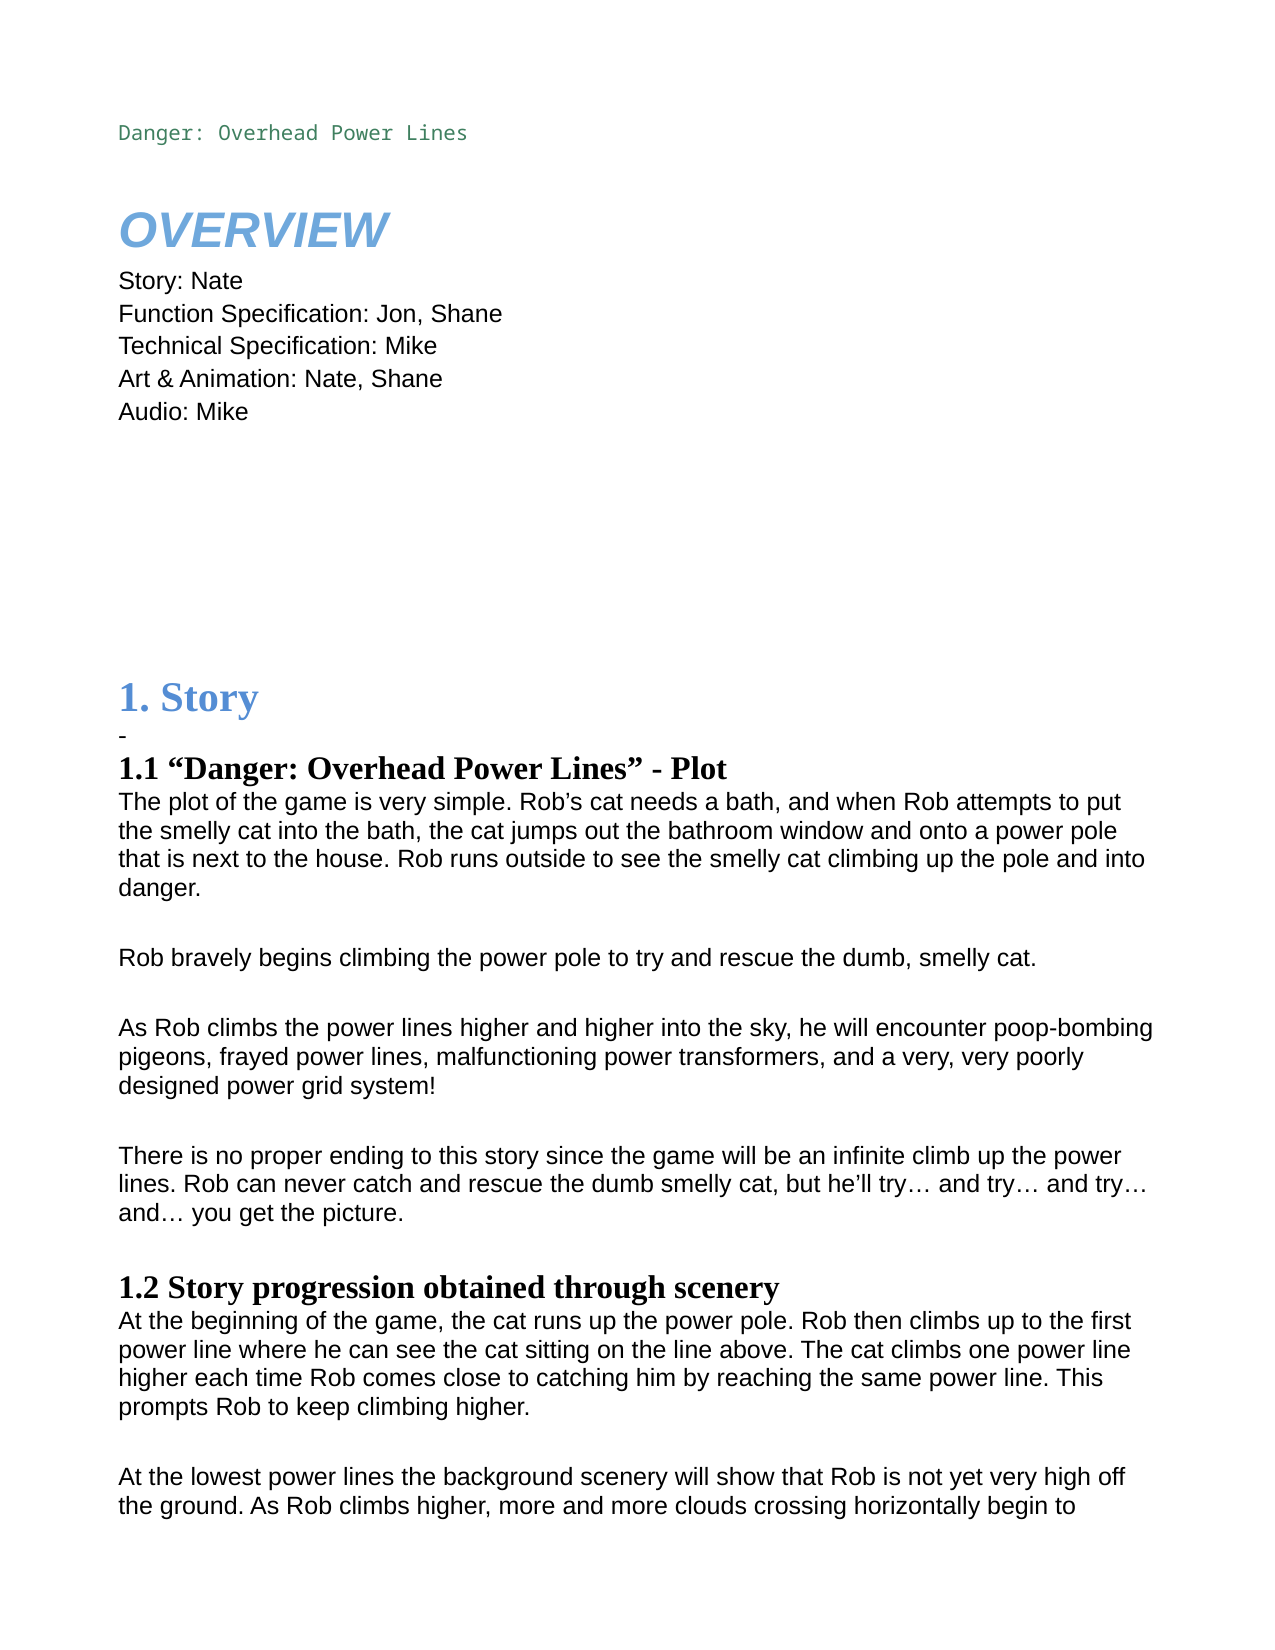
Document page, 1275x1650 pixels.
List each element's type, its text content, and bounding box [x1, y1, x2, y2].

text Rob bravely begins climbing the power pole to try and rescue the dumb, smelly cat. [118, 943, 1157, 972]
text Technical Specification: Mike [118, 331, 1157, 360]
text 1.2 Story progression obtained through scenery [118, 1268, 1157, 1306]
text The plot of the game is very simple. Rob’s cat needs a bath, and when Rob attempts to put the smelly cat into the bath, the cat jumps out the bathroom window and onto a power pole that is next to the house. Rob runs outside to see the smelly cat climbing up the pole and into danger. [118, 787, 1157, 902]
text - [118, 720, 1157, 749]
text There is no proper ending to this story since the game will be an infinite climb up the power lines. Rob can never catch and rescue the dumb smelly cat, but he’ll try… and try… and try… and… you get the picture. [118, 1141, 1157, 1227]
text At the lowest power lines the background scenery will show that Rob is not yet very high off the ground. As Rob climbs higher, more and more clouds crossing horizontally begin to [118, 1462, 1157, 1519]
text As Rob climbs the power lines higher and higher into the sky, he will encounter poop-bombing pigeons, frayed power lines, malfunctioning power transformers, and a very, very poorly designed power grid system! [118, 1013, 1157, 1099]
text Audio: Mike [118, 397, 1157, 425]
text 1.1 “Danger: Overhead Power Lines” - Plot [118, 749, 1157, 787]
text Danger: Overhead Power Lines [118, 118, 1157, 147]
text OVERVIEW [118, 200, 1157, 258]
text Story: Nate [118, 266, 1157, 294]
text Function Specification: Jon, Shane [118, 298, 1157, 327]
text Art & Animation: Nate, Shane [118, 364, 1157, 393]
text 1. Story [118, 672, 1157, 720]
text At the beginning of the game, the cat runs up the power pole. Rob then climbs up to the first power line where he can see the cat sitting on the line above. The cat climbs one power line higher each time Rob comes close to catching him by reaching the same power line. This prompts Rob to keep climbing higher. [118, 1306, 1157, 1421]
